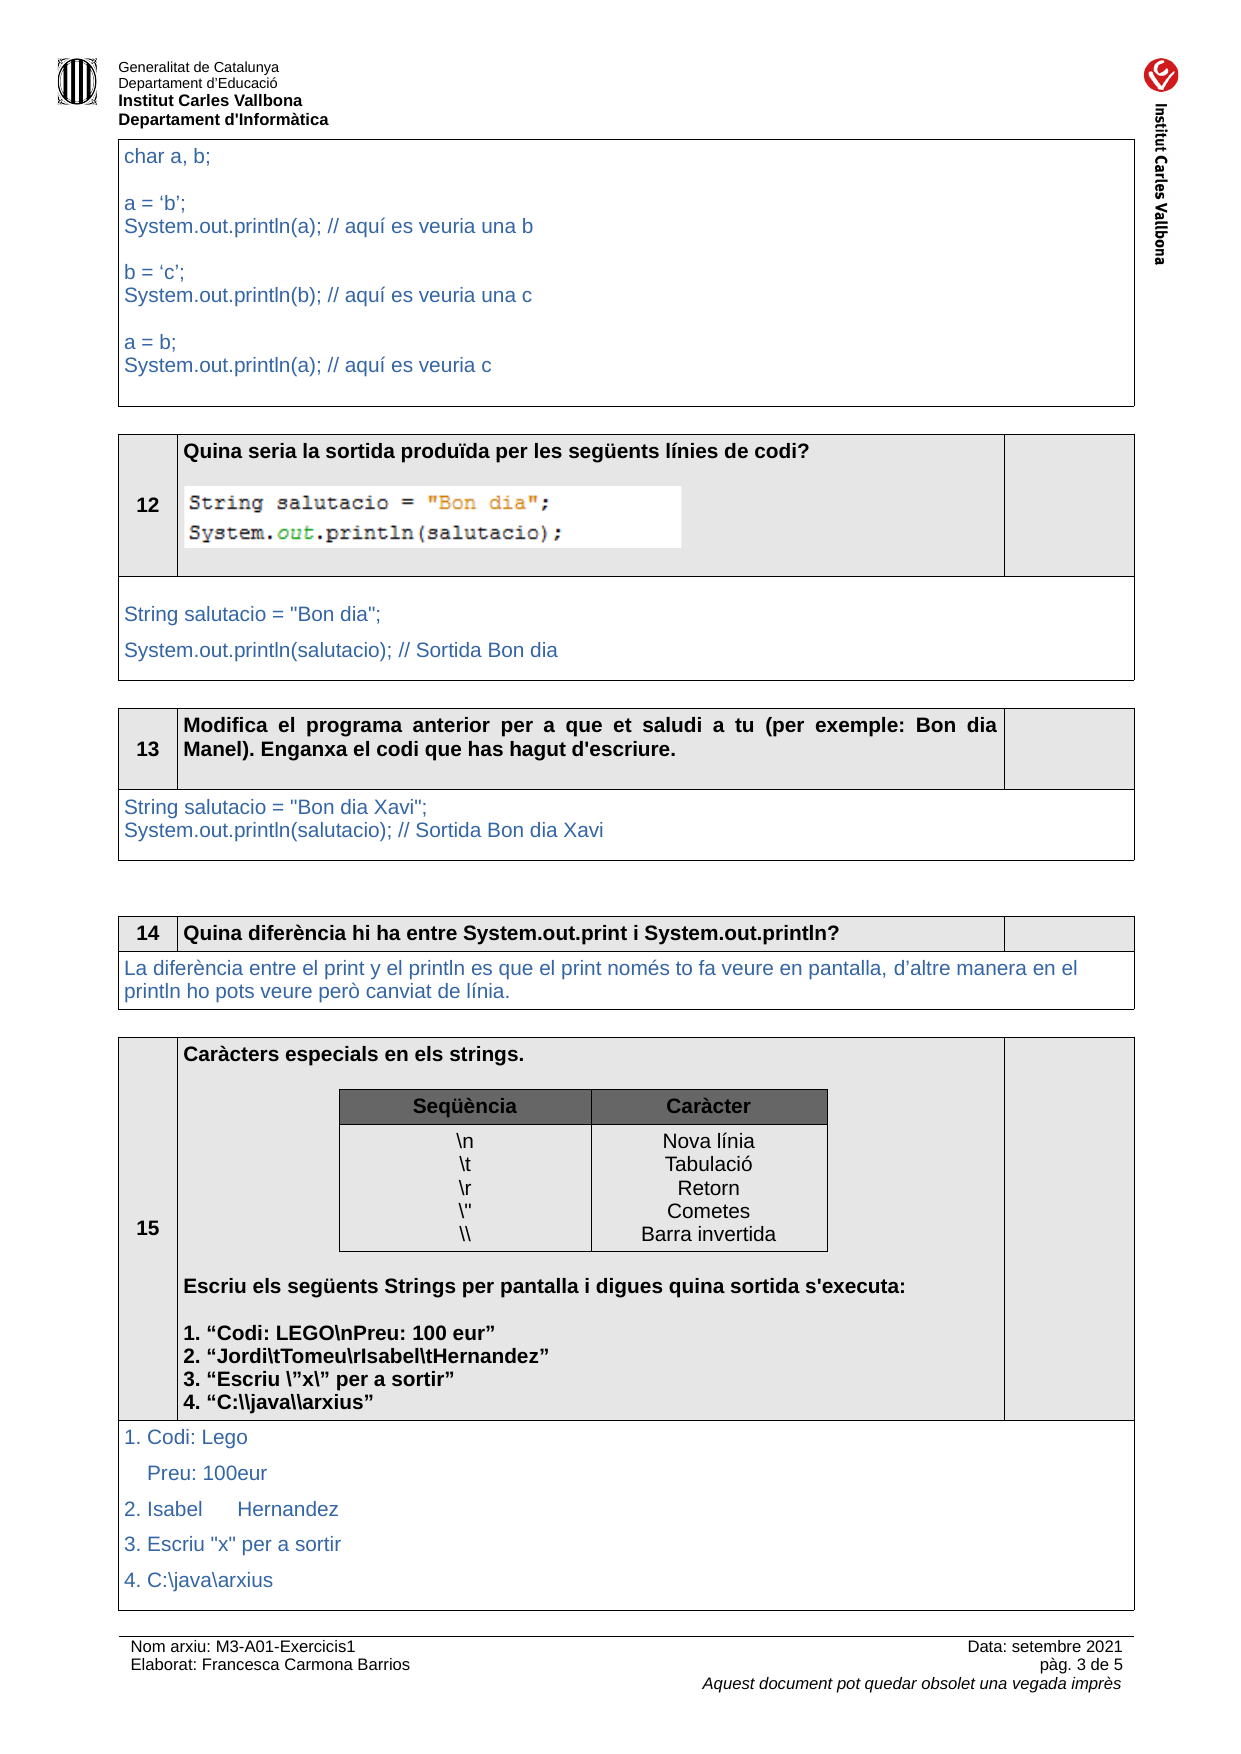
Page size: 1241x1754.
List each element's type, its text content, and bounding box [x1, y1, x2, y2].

table_header Caràcter [592, 1090, 827, 1124]
table_header Seqüència [340, 1090, 591, 1124]
picture [1143, 57, 1179, 269]
table_cell Nova línia Tabulació Retorn Cometes Barra invertida [592, 1125, 827, 1251]
table_header Quina diferència hi ha entre System.out.print i System.out.println? [178, 917, 1004, 951]
table_header [1005, 1038, 1134, 1420]
table_header [1005, 709, 1134, 789]
table_header 12 [119, 435, 177, 576]
table_cell String salutacio = "Bon dia"; System.out.println(salutacio); // Sortida Bon dia [119, 577, 1134, 680]
table_cell La diferència entre el print y el println es que el print només to fa veure en pantalla, d’altre manera en el println ho pots veure però canviat de línia. [119, 952, 1134, 1009]
table_header Caràcters especials en els strings. Escriu els següents Strings per pantalla i digues quina sortida s'executa: 1. “Codi: LEGO\nPreu: 100 eur” 2. “Jordi\tTomeu\rIsabel\tHernandez” 3. “Escriu \”x\” per a sortir” 4. “C:\\java\\arxius” [178, 1038, 1004, 1420]
table_cell String salutacio = "Bon dia Xavi"; System.out.println(salutacio); // Sortida Bon dia Xavi [119, 790, 1134, 860]
table_cell 1. Codi: Lego Preu: 100eur 2. Isabel Hernandez 3. Escriu "x" per a sortir 4. C:\java\arxius [119, 1421, 1134, 1610]
table_header 15 [119, 1038, 177, 1420]
table_header Modifica el programa anterior per a que et saludi a tu (per exemple: Bon dia Manel). Enganxa el codi que has hagut d'escriure. [178, 709, 1004, 789]
picture [57, 58, 97, 105]
table_header [1005, 917, 1134, 951]
table_header Quina seria la sortida produïda per les següents línies de codi? [178, 435, 1004, 576]
table_header 13 [119, 709, 177, 789]
table_cell char a, b; a = ‘b’; System.out.println(a); // aquí es veuria una b b = ‘c’; System.out.println(b); // aquí es veuria una c a = b; System.out.println(a); // aquí es veuria c [119, 140, 1134, 406]
table_cell \n \t \r \" \\ [340, 1125, 591, 1251]
table_header 14 [119, 917, 177, 951]
table_header [1005, 435, 1134, 576]
